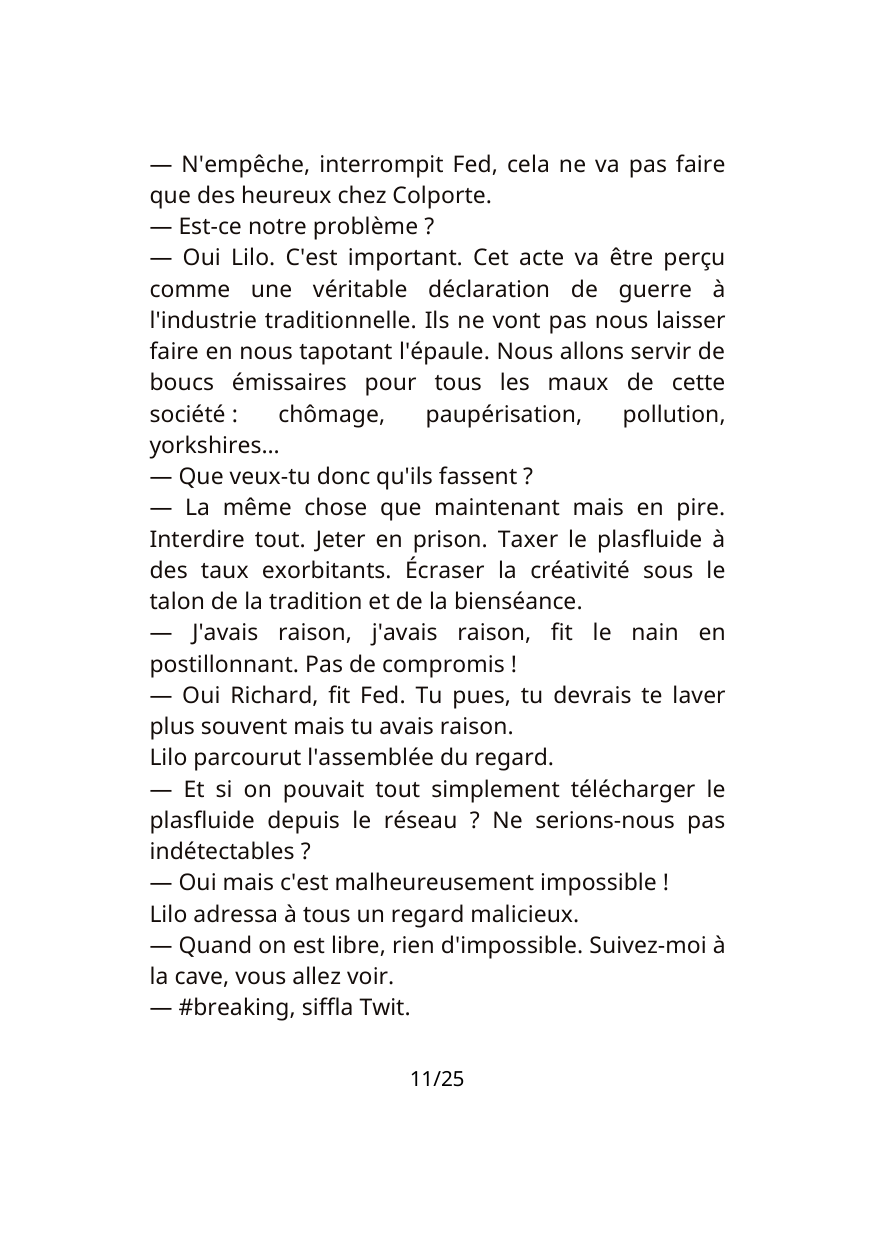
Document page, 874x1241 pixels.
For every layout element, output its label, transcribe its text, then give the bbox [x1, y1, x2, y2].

text — N'empêche, interrompit Fed, cela ne va pas faire que des heureux chez Colporte. [149, 148, 726, 210]
text — Oui Richard, fit Fed. Tu pues, tu devrais te laver plus souvent mais tu avais raison. [149, 679, 726, 741]
text — Quand on est libre, rien d'impossible. Suivez-moi à la cave, vous allez voir. [149, 929, 726, 991]
text — Oui Lilo. C'est important. Cet acte va être perçu comme une véritable déclaration de guerre à l'industrie traditionnelle. Ils ne vont pas nous laisser faire en nous tapotant l'épaule. Nous allons servir de boucs émissaires pour tous les maux de cette société : chômage, paupérisation, pollution, yorkshires… [149, 241, 726, 460]
text — Et si on pouvait tout simplement télécharger le plasfluide depuis le réseau ? Ne serions-nous pas indétectables ? [149, 773, 726, 866]
text — Que veux-tu donc qu'ils fassent ? [149, 460, 726, 491]
text — Est-ce notre problème ? [149, 210, 726, 241]
text Lilo adressa à tous un regard malicieux. [149, 898, 726, 929]
text — J'avais raison, j'avais raison, fit le nain en postillonnant. Pas de compromis ! [149, 616, 726, 679]
text — La même chose que maintenant mais en pire. Interdire tout. Jeter en prison. Taxer le plasfluide à des taux exorbitants. Écraser la créativité sous le talon de la tradition et de la bienséance. [149, 491, 726, 616]
text — #breaking, siffla Twit. [149, 991, 726, 1023]
text Lilo parcourut l'assemblée du regard. [149, 741, 726, 773]
text — Oui mais c'est malheureusement impossible ! [149, 866, 726, 898]
